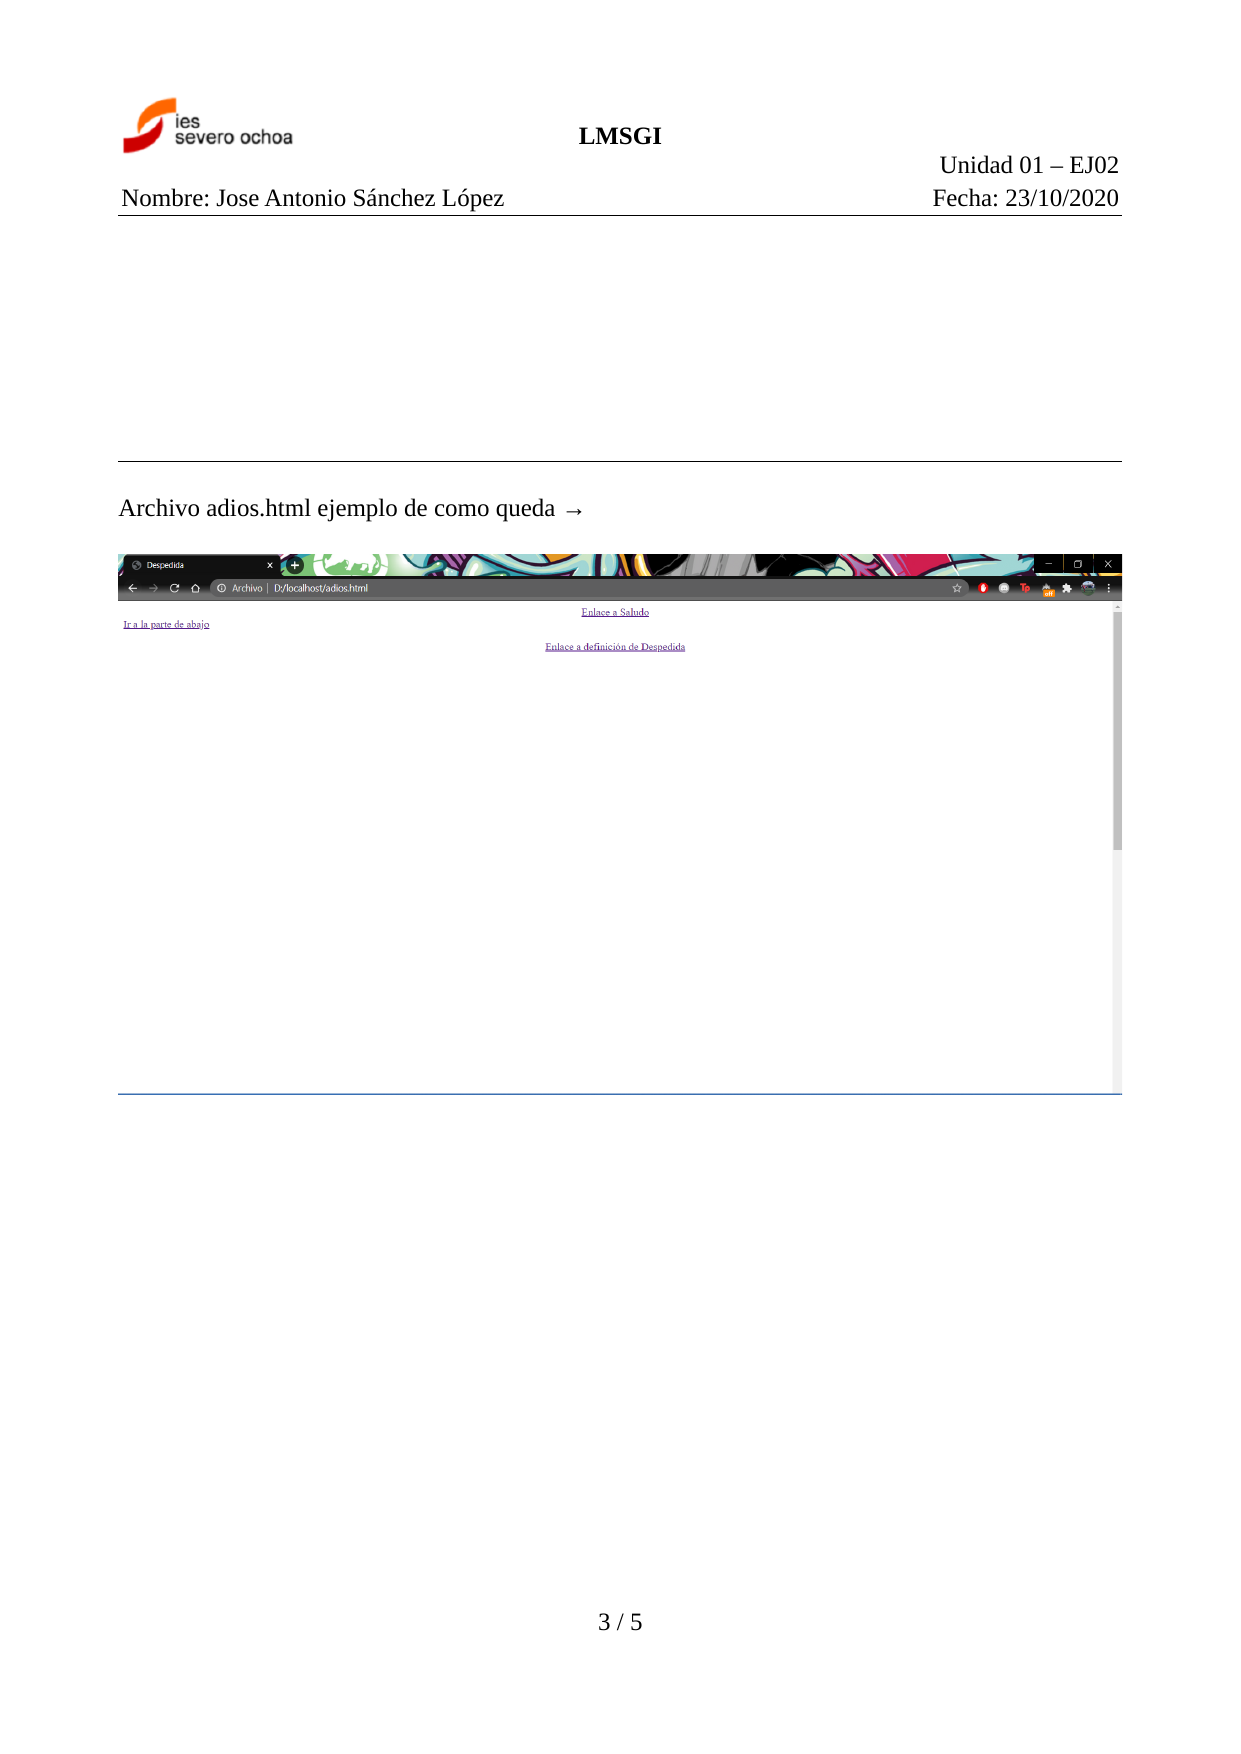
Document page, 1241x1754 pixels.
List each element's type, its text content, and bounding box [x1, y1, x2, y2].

picture [118, 554, 1123, 1095]
text Archivo adios.html ejemplo de como queda → [118, 493, 1122, 522]
picture [118, 95, 295, 155]
